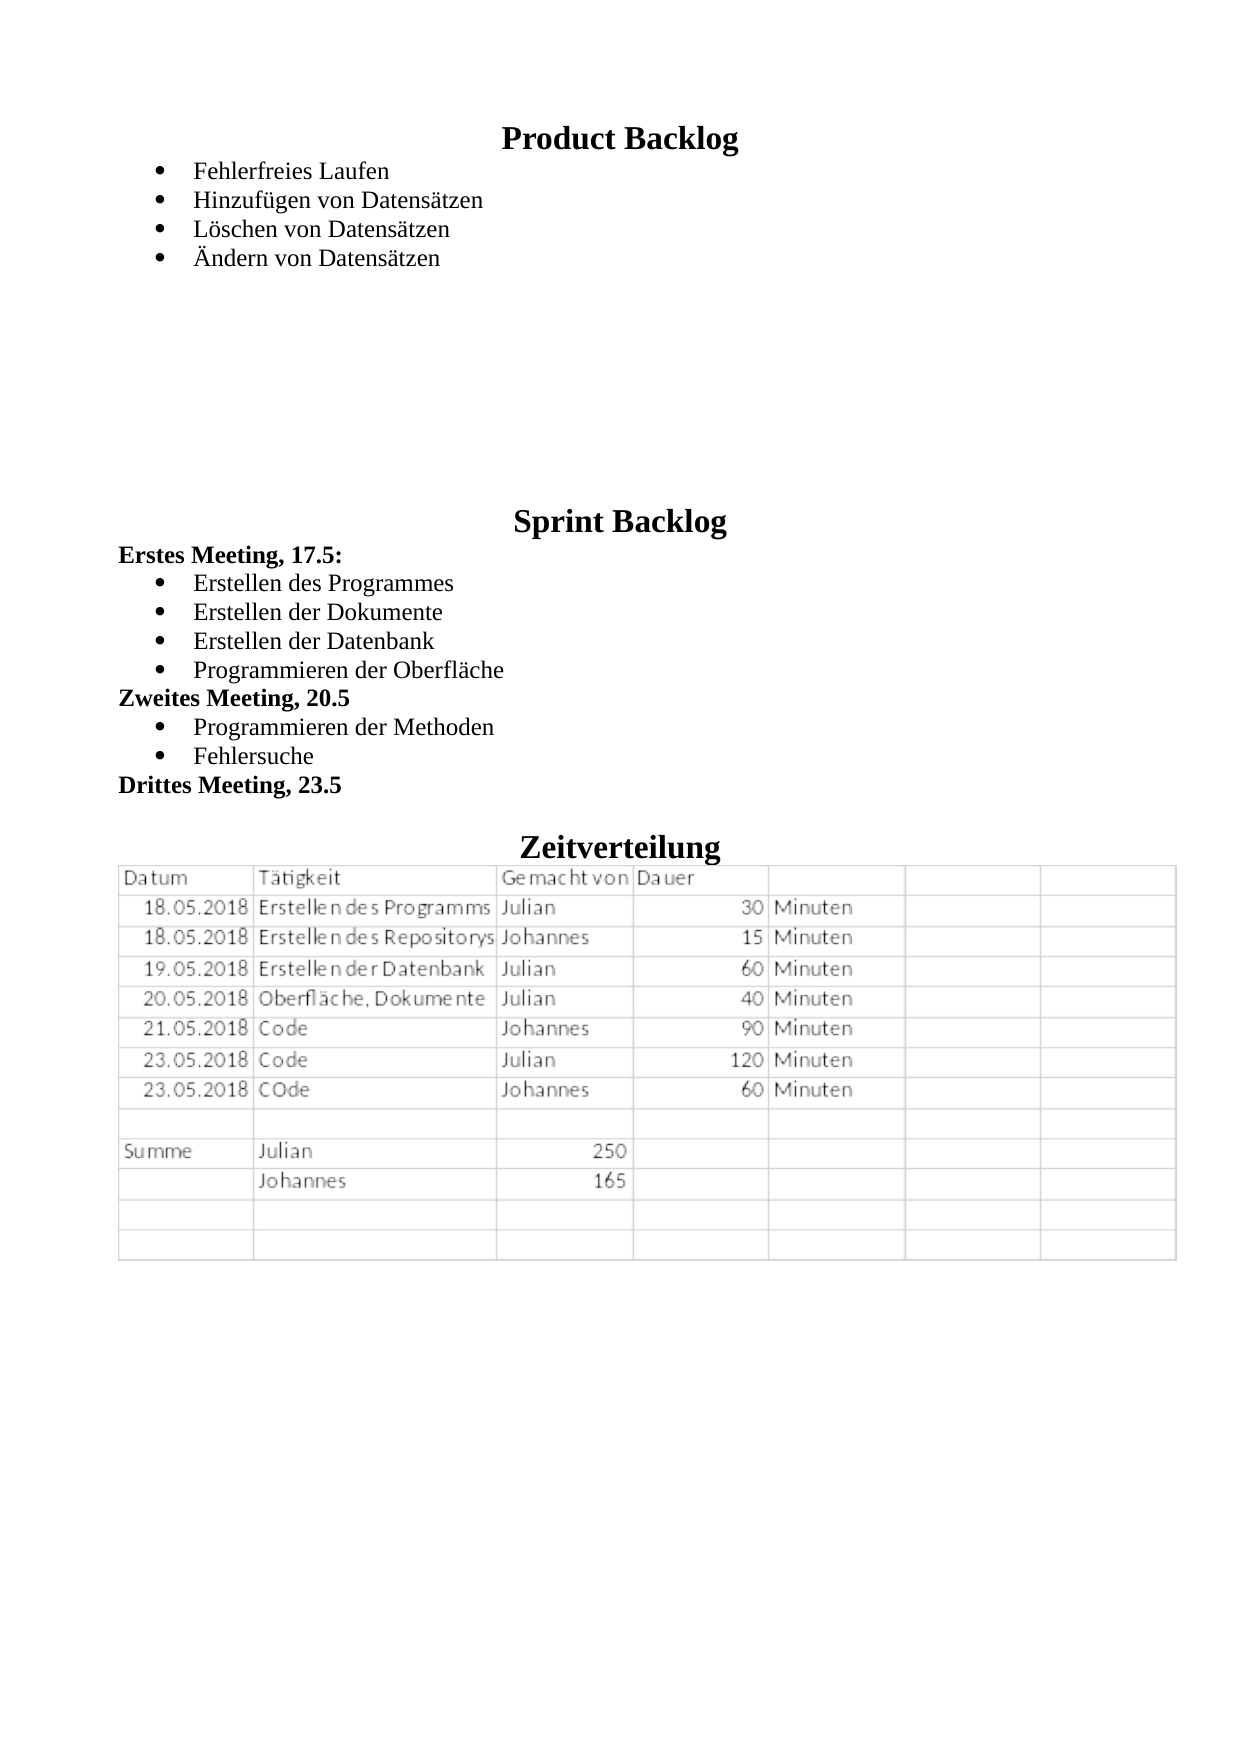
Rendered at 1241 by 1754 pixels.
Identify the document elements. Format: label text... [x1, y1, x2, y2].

text Zweites Meeting, 20.5 [118, 683, 1122, 712]
list Fehlerfreies Laufen [156, 156, 1122, 185]
list Löschen von Datensätzen [156, 214, 1122, 243]
text Drittes Meeting, 23.5 [118, 770, 1122, 798]
list Hinzufügen von Datensätzen [156, 185, 1122, 214]
text Zeitverteilung [118, 827, 1122, 865]
list Ändern von Datensätzen [156, 243, 1122, 271]
list Erstellen der Datenbank [156, 626, 1122, 655]
list Programmieren der Oberfläche [156, 655, 1122, 683]
list Erstellen der Dokumente [156, 597, 1122, 626]
list Programmieren der Methoden [156, 712, 1122, 741]
list Erstellen des Programmes [156, 568, 1122, 597]
text Product Backlog [118, 118, 1122, 156]
list Fehlersuche [156, 741, 1122, 770]
text Sprint Backlog [118, 501, 1122, 540]
text Erstes Meeting, 17.5: [118, 540, 1122, 568]
